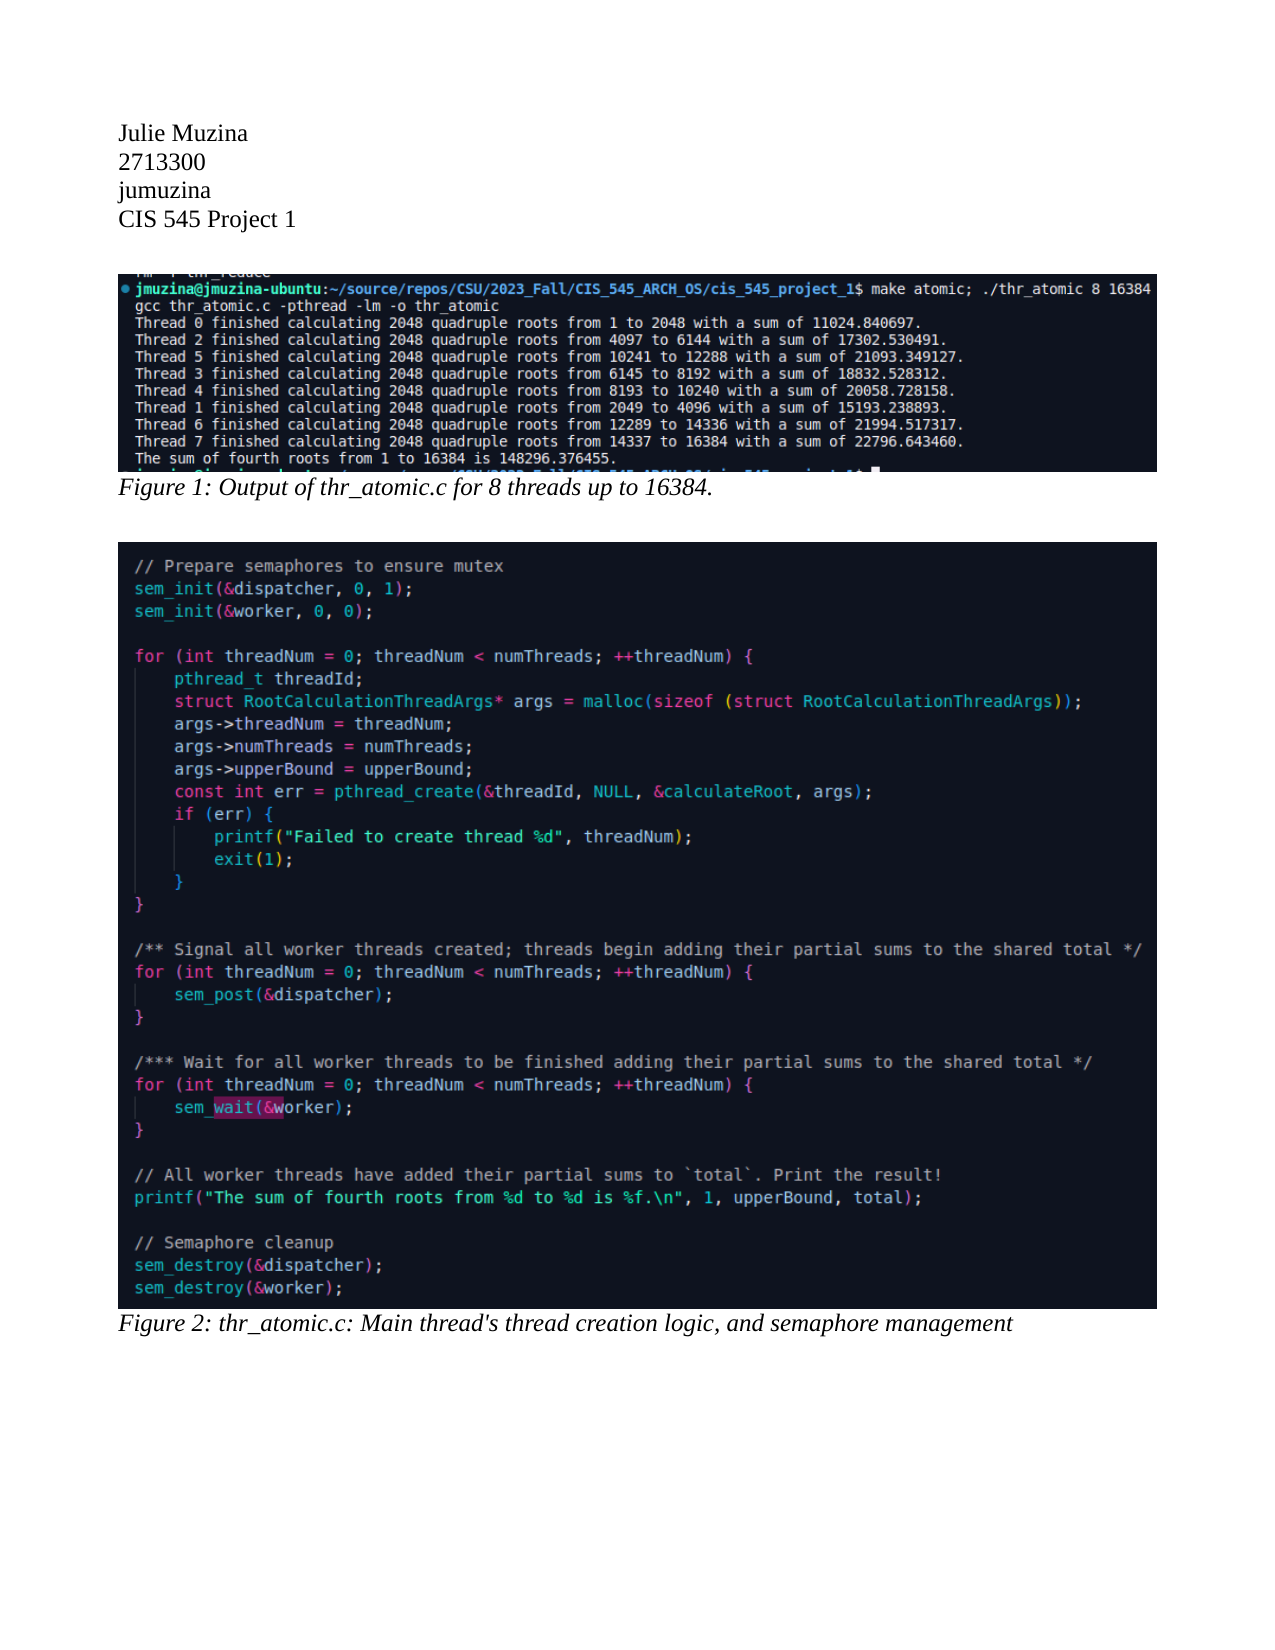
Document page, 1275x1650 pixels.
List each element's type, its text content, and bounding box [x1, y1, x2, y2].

text Julie Muzina [118, 118, 1157, 147]
text 2713300 [118, 147, 1157, 176]
text CIS 545 Project 1 [118, 204, 1157, 233]
text Figure 2: thr_atomic.c: Main thread's thread creation logic, and semaphore management [118, 1309, 1157, 1337]
picture [118, 542, 1157, 1309]
text Figure 1: Output of thr_atomic.c for 8 threads up to 16384. [118, 472, 1157, 501]
picture [118, 274, 1157, 472]
text jumuzina [118, 176, 1157, 204]
